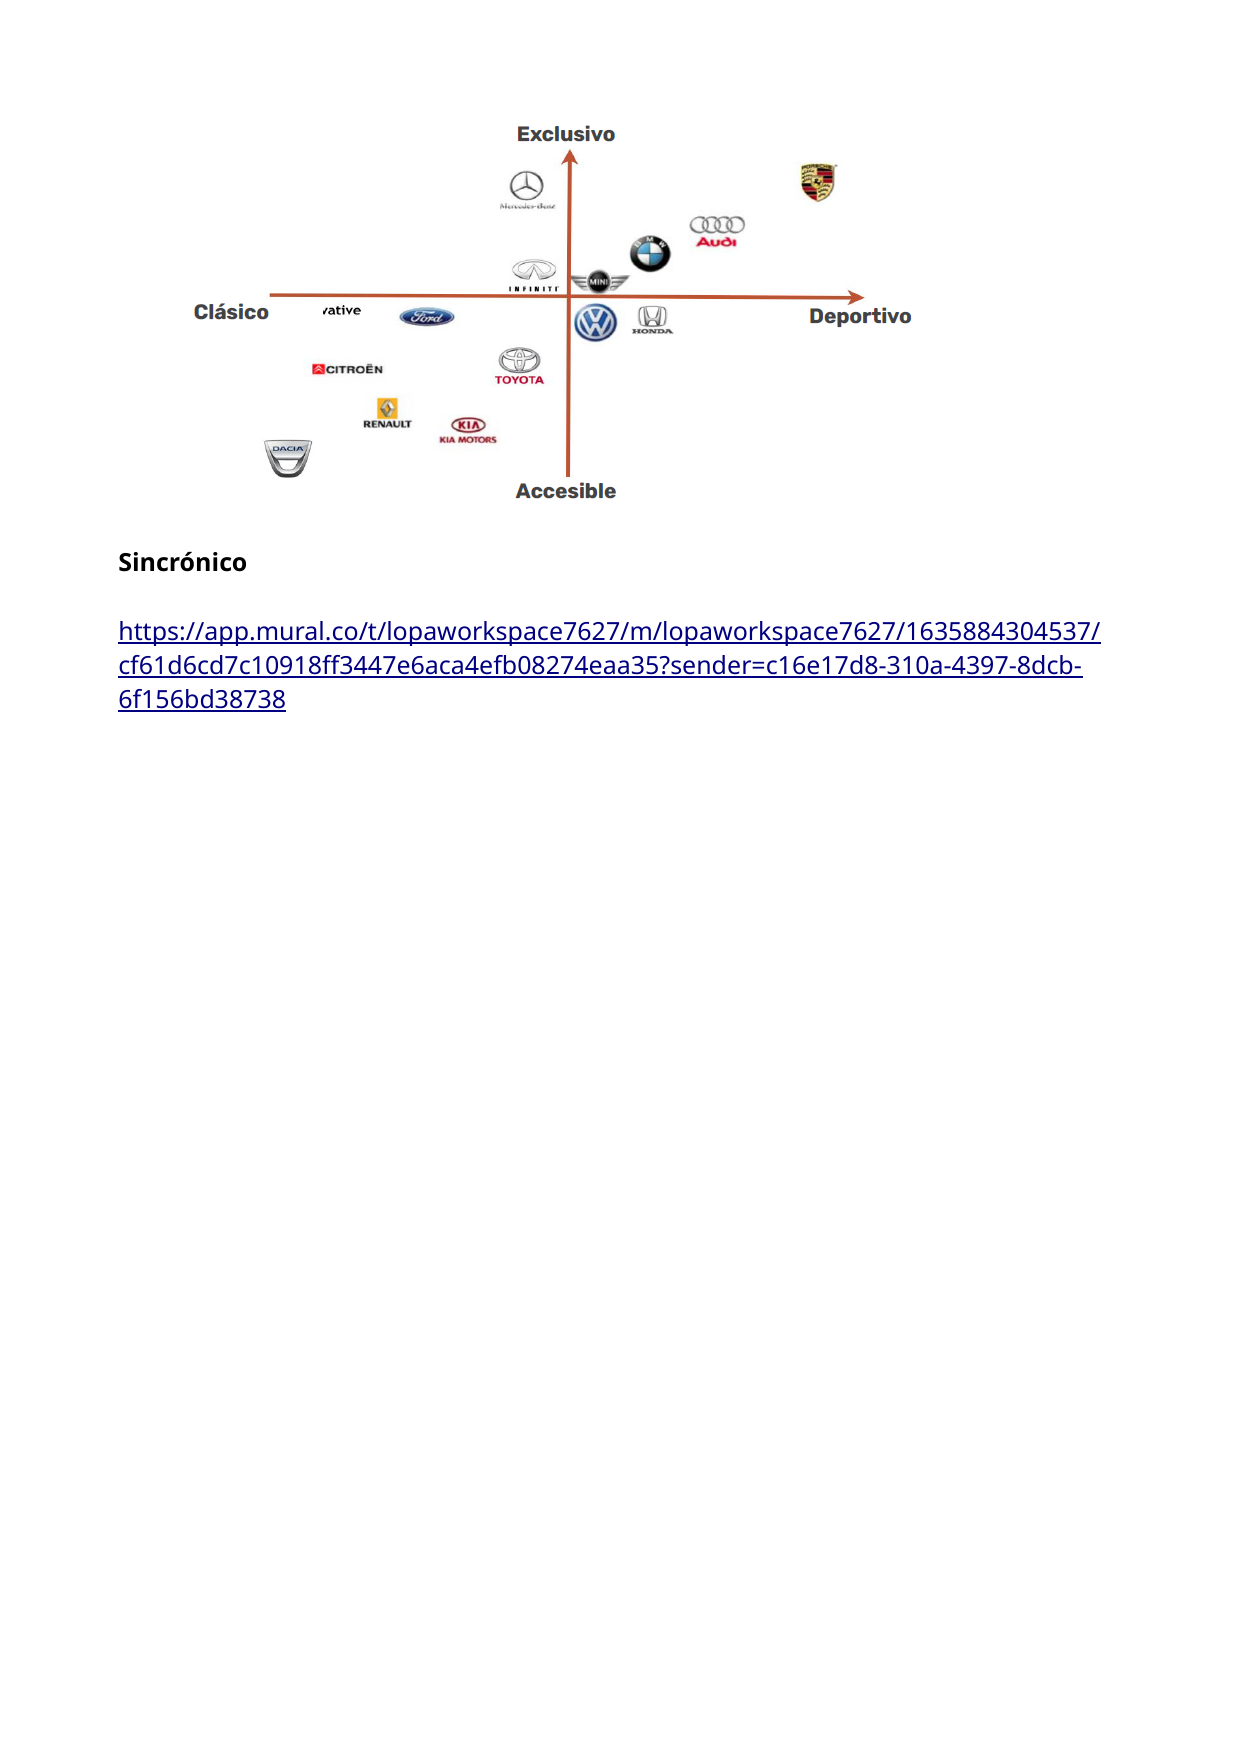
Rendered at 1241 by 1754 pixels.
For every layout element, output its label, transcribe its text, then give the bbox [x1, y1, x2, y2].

picture [179, 118, 930, 504]
text https://app.mural.co/t/lopaworkspace7627/m/lopaworkspace7627/1635884304537/cf61d6cd7c10918ff3447e6aca4efb08274eaa35?sender=c16e17d8-310a-4397-8dcb-6f156bd38738 [118, 613, 1122, 715]
text Sincrónico [118, 118, 1122, 579]
